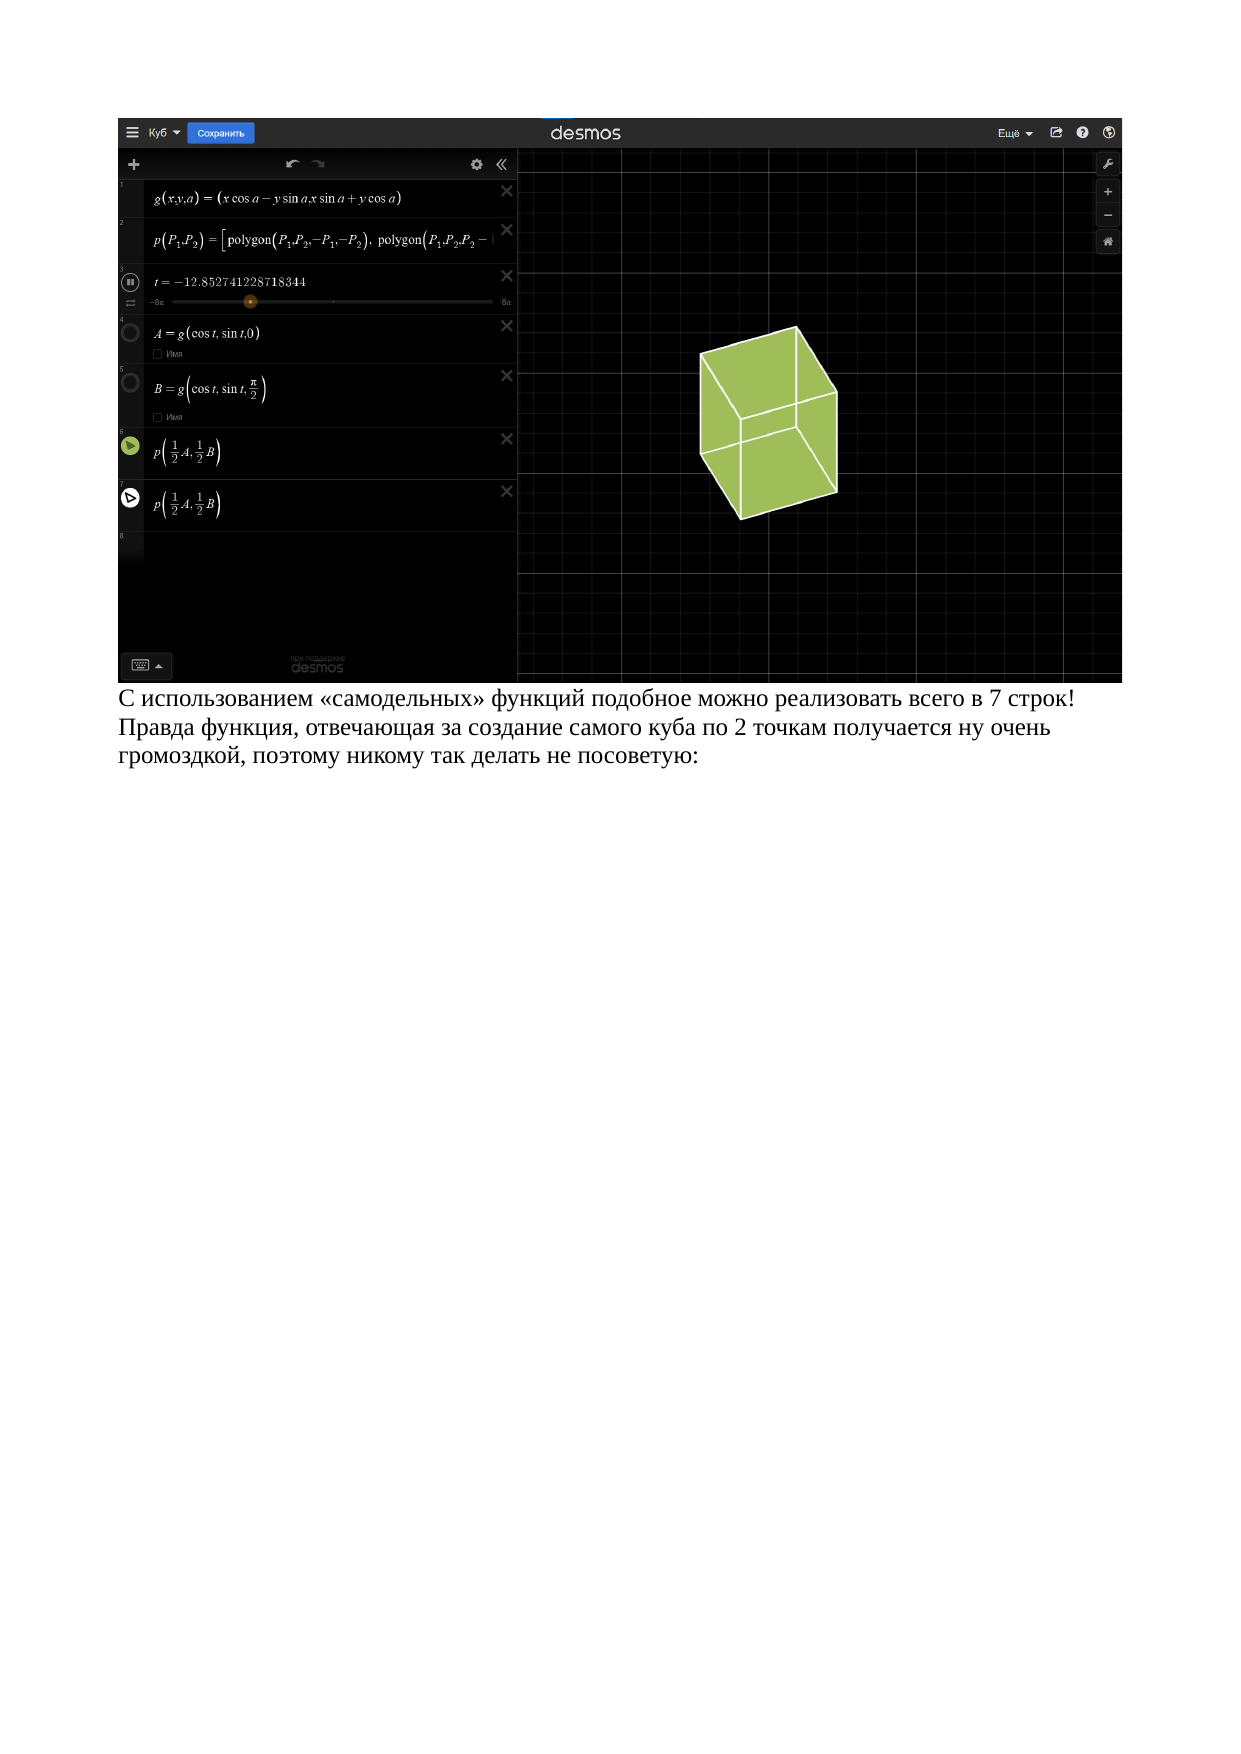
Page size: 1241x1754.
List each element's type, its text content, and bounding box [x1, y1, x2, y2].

picture [118, 118, 1123, 683]
text С использованием «самодельных» функций подобное можно реализовать всего в 7 строк! Правда функция, отвечающая за создание самого куба по 2 точкам получается ну очень громоздкой, поэтому никому так делать не посоветую: [118, 683, 1122, 769]
